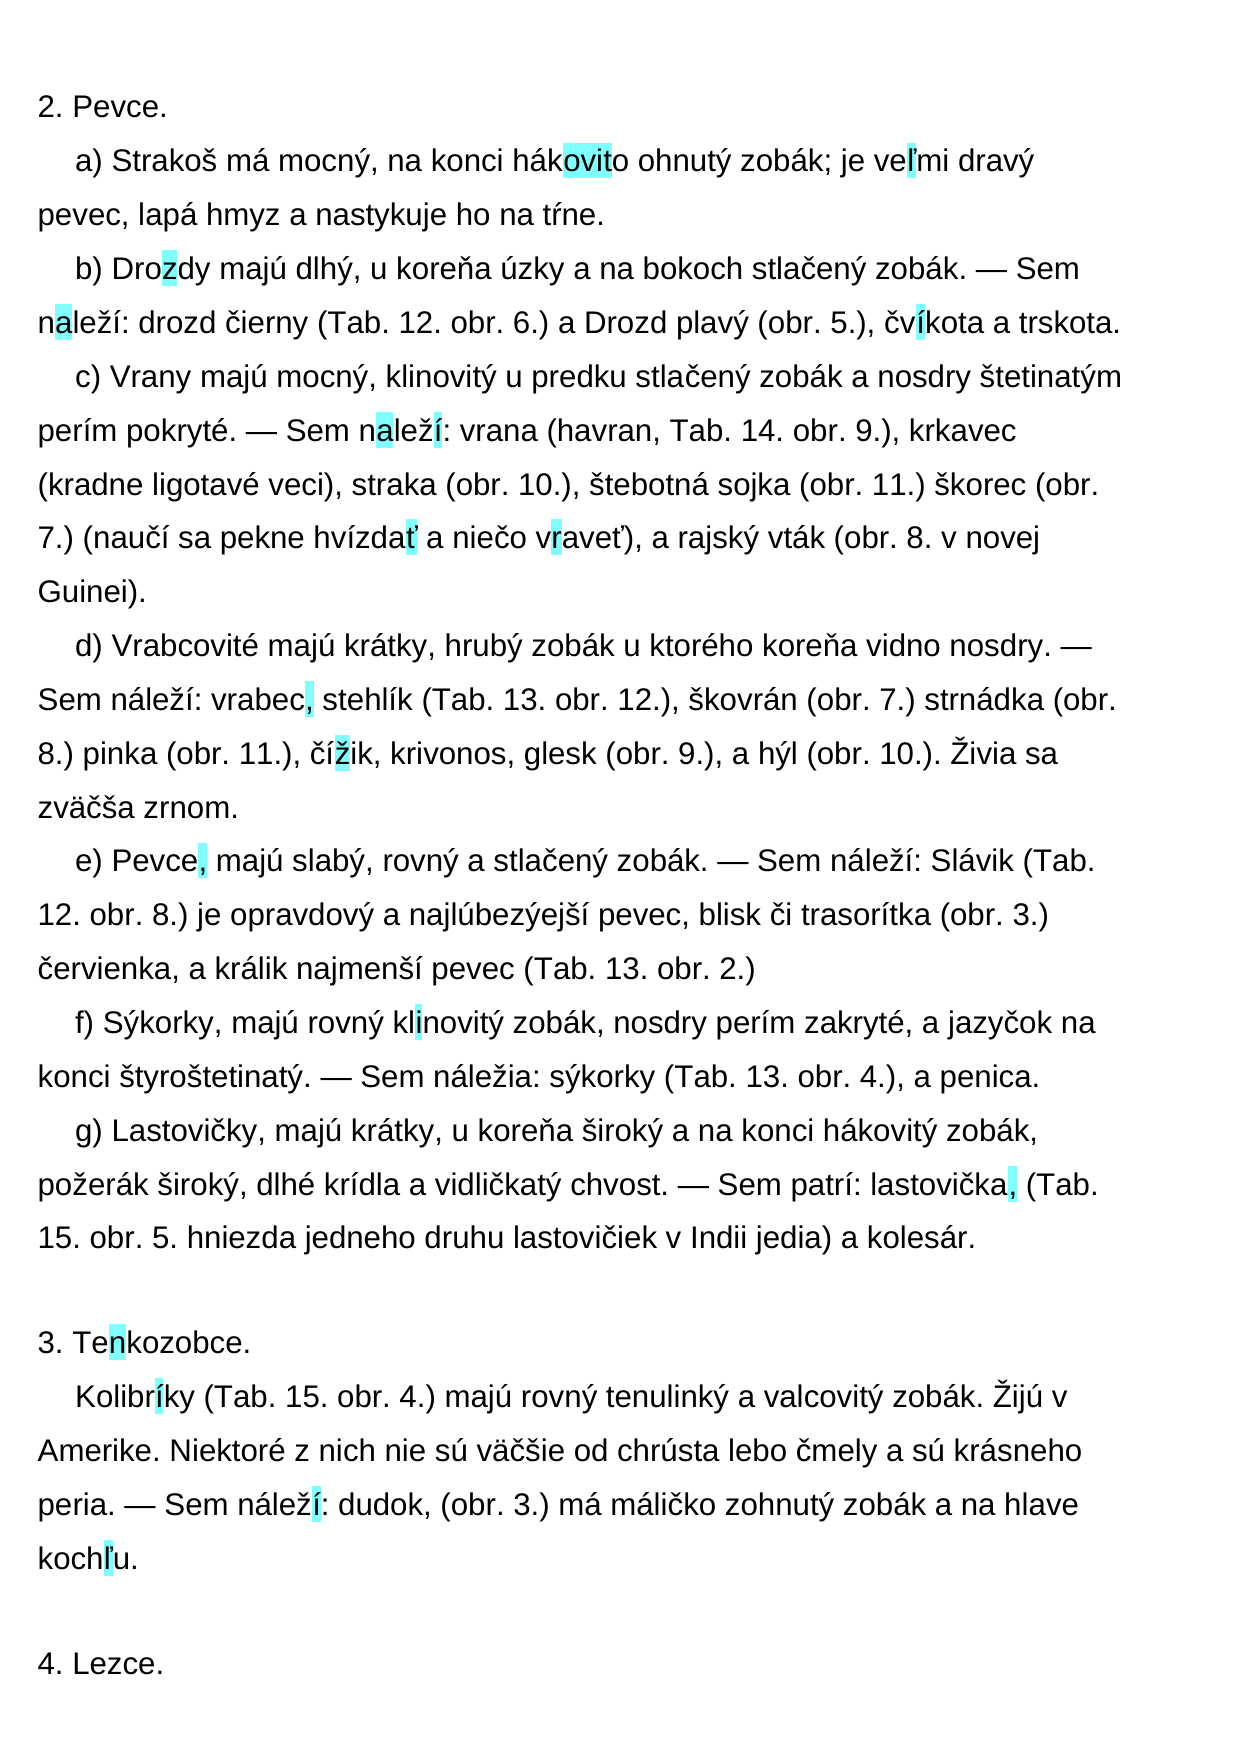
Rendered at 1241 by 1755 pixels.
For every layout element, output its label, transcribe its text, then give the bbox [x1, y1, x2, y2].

text d) Vrabcovité majú krátky, hrubý zobák u ktorého koreňa vidno nosdry. — Sem náleží: vrabec, stehlík (Tab. 13. obr. 12.), škovrán (obr. 7.) strnádka (obr. 8.) pinka (obr. 11.), čížik, krivonos, glesk (obr. 9.), a hýl (obr. 10.). Živia sa zväčša zrnom. [37, 627, 1130, 824]
text Kolibríky (Tab. 15. obr. 4.) majú rovný tenulinký a valcovitý zobák. Žijú v Amerike. Niektoré z nich nie sú väčšie od chrústa lebo čmely a sú krásneho pe­ria. — Sem náleží: dudok, (obr. 3.) má máličko zohnutý zobák a na hlave kochľu. [37, 1378, 1130, 1576]
text c) Vrany majú mocný, klinovitý u predku stla­čený zobák a nosdry štetinatým perím pokryté. — Sem naleží: vrana (havran, Tab. 14. obr. 9.), krkavec (kradne ligotavé veci), straka (obr. 10.), štebotná sojka (obr. 11.) škorec (obr. 7.) (naučí sa pekne hvízdať a niečo vraveť), a rajský vták (obr. 8. v novej Guinei). [37, 358, 1130, 609]
subtitle 3. Tenkozobce. [37, 1324, 1130, 1360]
text b) Drozdy majú dlhý, u koreňa úzky a na bokoch stlačený zobák. — Sem naleží: drozd čierny (Tab. 12. obr. 6.) a Drozd plavý (obr. 5.), čvíkota a trskota. [37, 250, 1130, 340]
subtitle 4. Lezce. [37, 1645, 1130, 1681]
text e) Pevce, majú slabý, rovný a stlačený zobák. — Sem náleží: Slávik (Tab. 12. obr. 8.) je opravdový a najlúbezýejší pevec, blisk či trasorítka (obr. 3.) červienka, a králik najmenší pevec (Tab. 13. obr. 2.) [37, 842, 1130, 986]
subtitle 2. Pevce. [37, 88, 1130, 124]
text a) Strakoš má mocný, na konci hákovito ohnutý zobák; je veľmi dravý pevec, lapá hmyz a nastykuje ho na tŕne. [37, 142, 1130, 232]
text f) Sýkorky, majú rovný klinovitý zobák, nosdry perím zakryté, a jazyčok na konci štyroštetinatý. — Sem náležia: sýkorky (Tab. 13. obr. 4.), a penica. [37, 1004, 1130, 1094]
text g) Lastovičky, majú krátky, u koreňa široký a na konci hákovitý zobák, požerák široký, dlhé krídla a vidličkatý chvost. — Sem patrí: lastovička, (Tab. 15. obr. 5. hniezda jedneho druhu lastovičiek v Indii jedia) a kolesár. [37, 1112, 1130, 1255]
